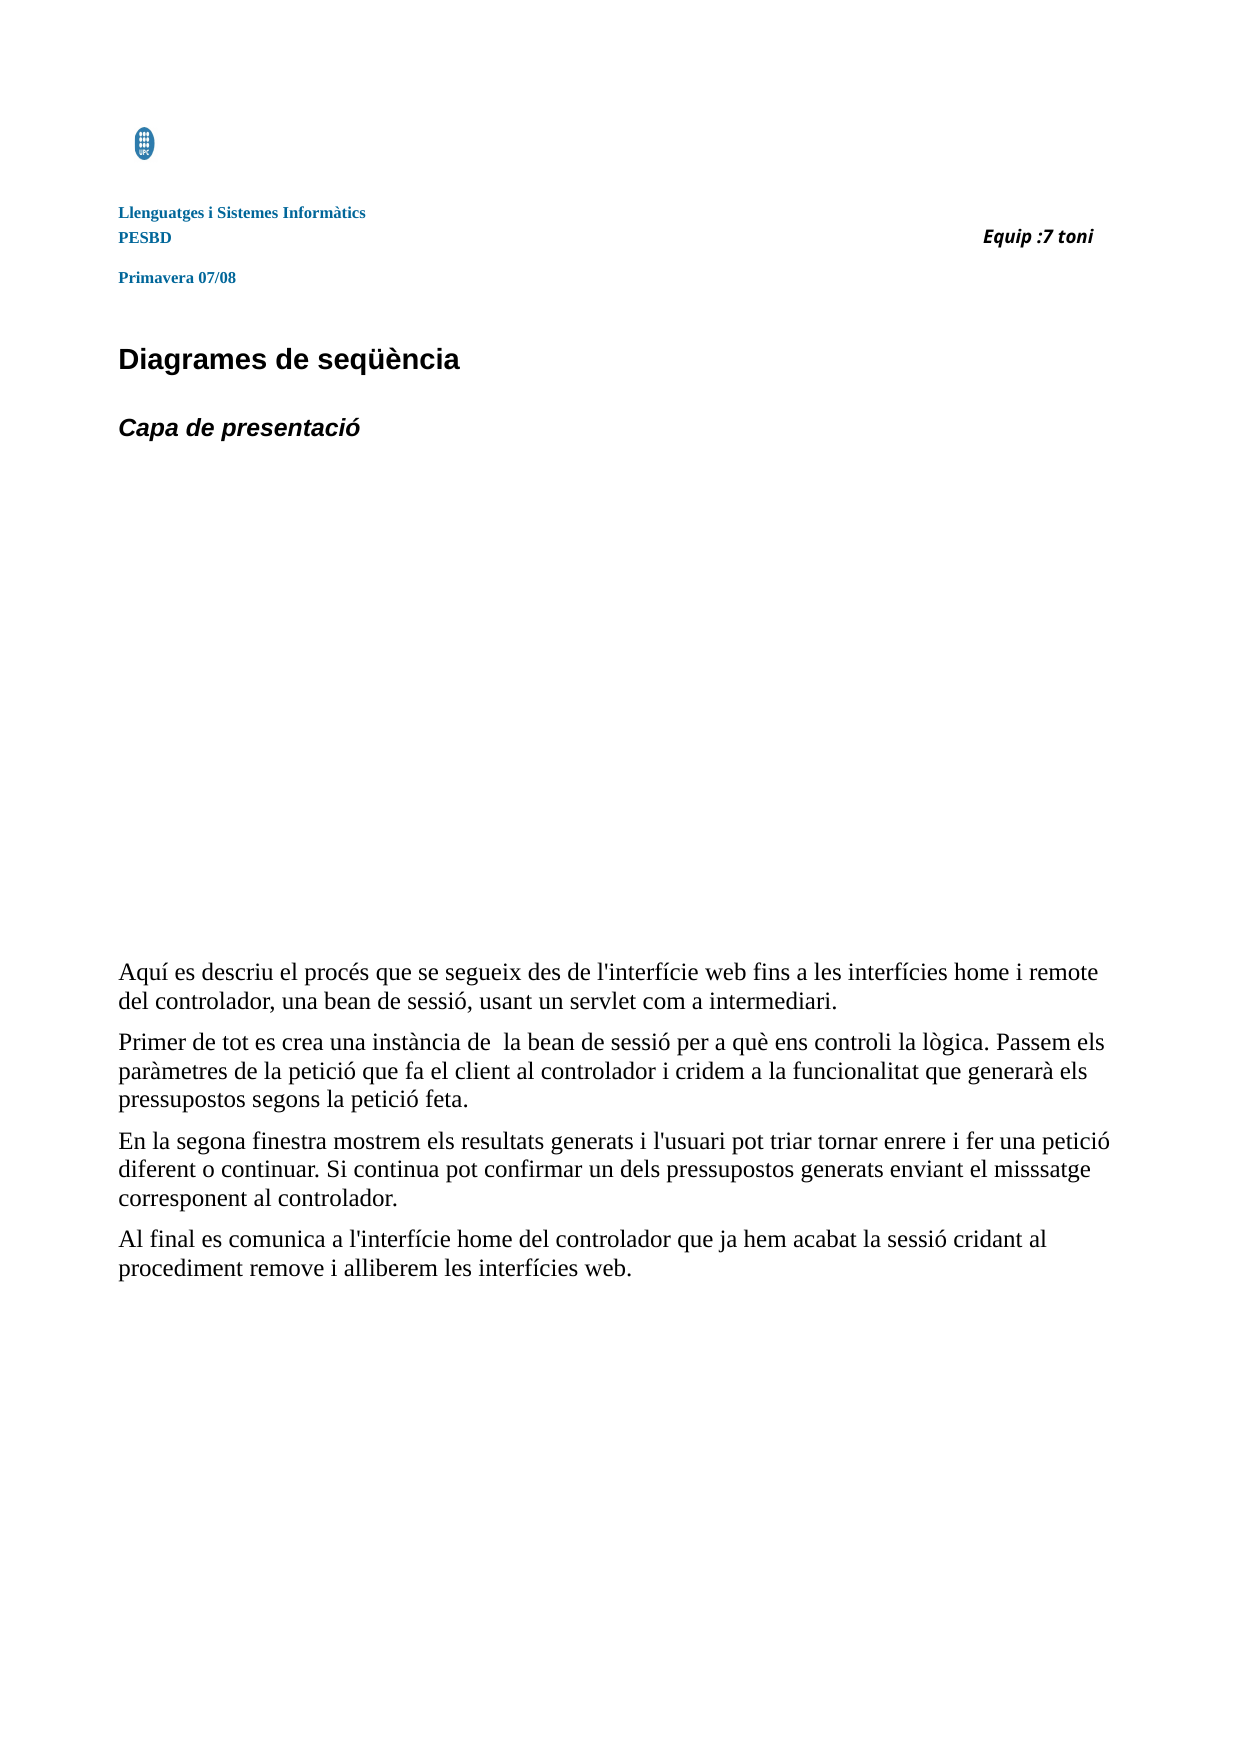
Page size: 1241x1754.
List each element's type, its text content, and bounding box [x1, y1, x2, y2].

text Aquí es descriu el procés que se segueix des de l'interfície web fins a les interfícies home i remote del controlador, una bean de sessió, usant un servlet com a intermediari. [118, 454, 1122, 1014]
subtitle Diagrames de seqüència [118, 342, 1122, 375]
subtitle Capa de presentació [118, 413, 1122, 441]
text Primer de tot es crea una instància de la bean de sessió per a què ens controli la lògica. Passem els paràmetres de la petició que fa el client al controlador i cridem a la funcionalitat que generarà els pressupostos segons la petició feta. [118, 1027, 1122, 1113]
text Al final es comunica a l'interfície home del controlador que ja hem acabat la sessió cridant al procediment remove i alliberem les interfícies web. [118, 1224, 1122, 1282]
text En la segona finestra mostrem els resultats generats i l'usuari pot triar tornar enrere i fer una petició diferent o continuar. Si continua pot confirmar un dels pressupostos generats enviant el misssatge corresponent al controlador. [118, 1126, 1122, 1212]
